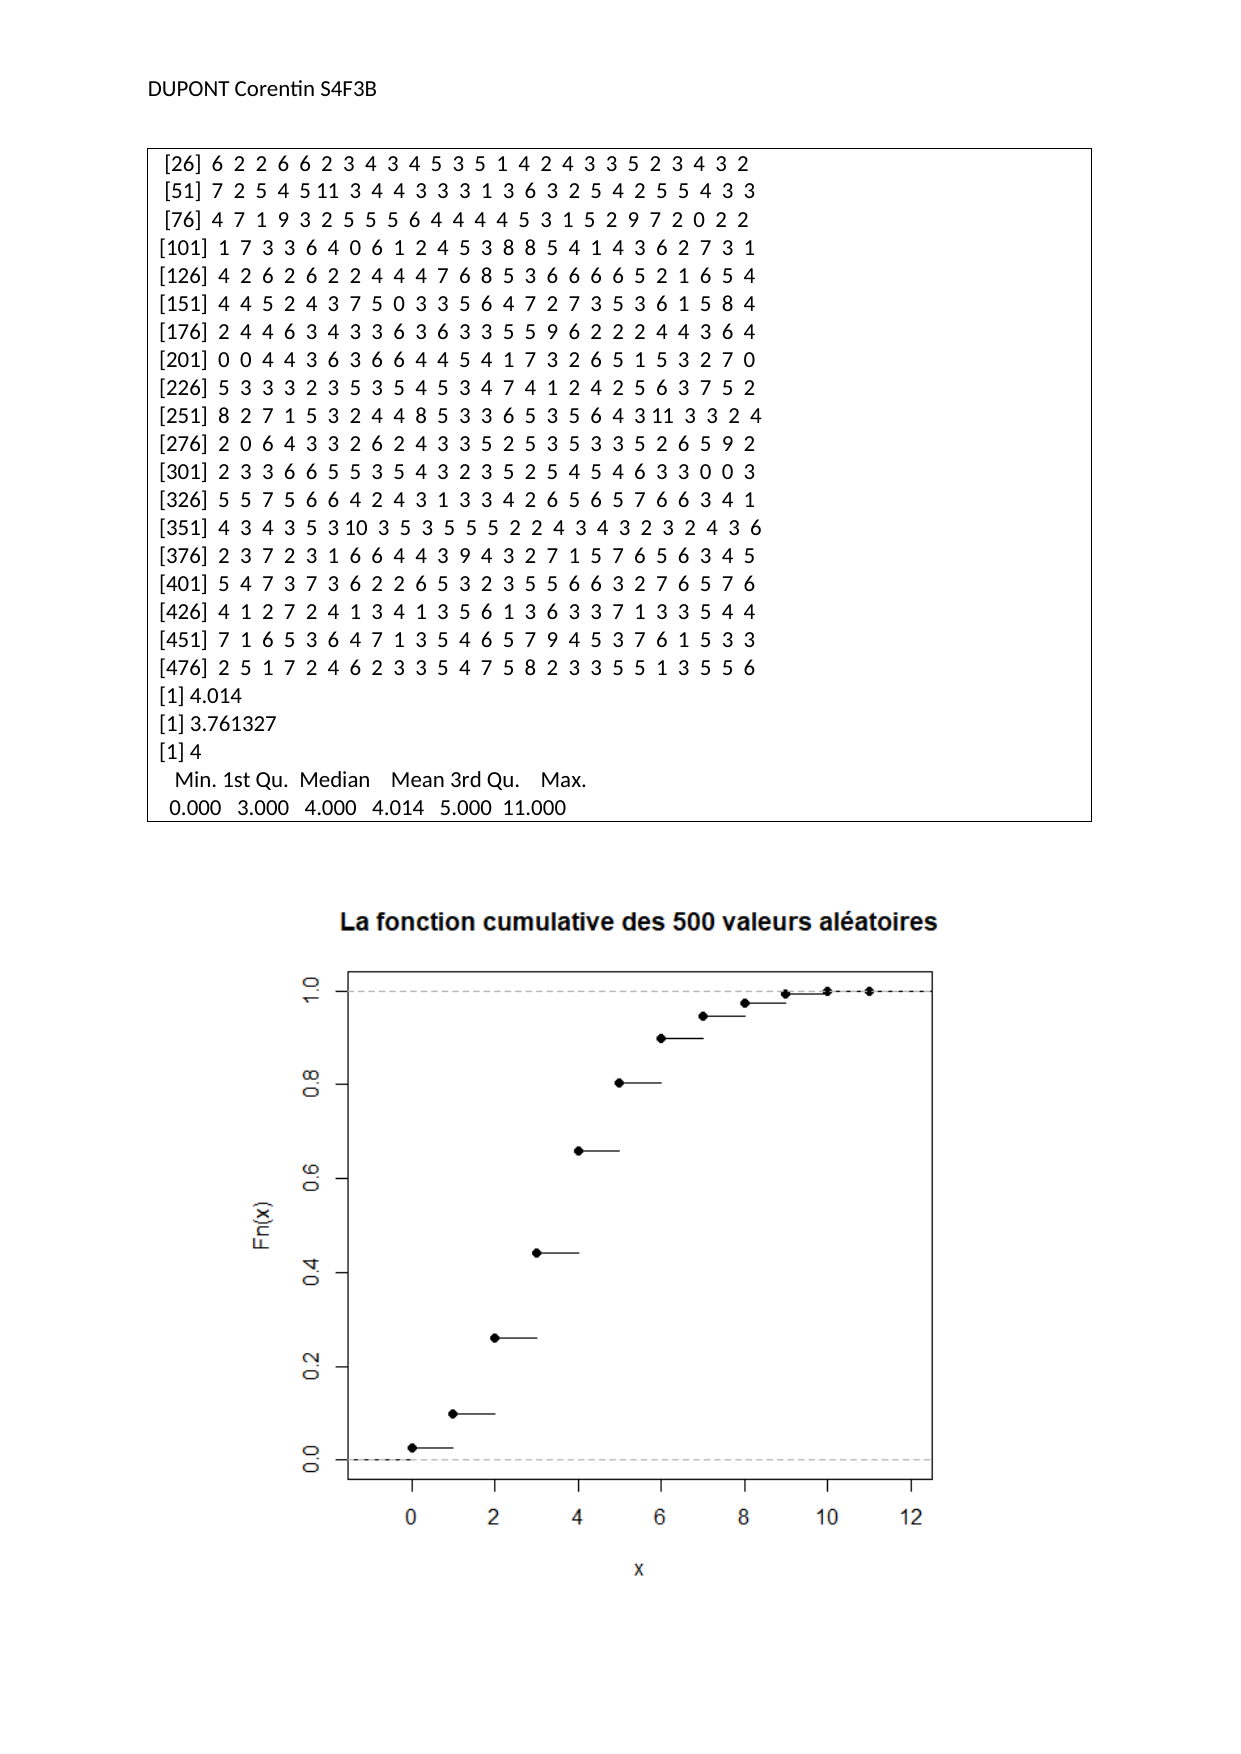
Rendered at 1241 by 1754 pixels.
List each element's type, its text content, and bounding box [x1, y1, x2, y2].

table_header [26] 6 2 2 6 6 2 3 4 3 4 5 3 5 1 4 2 4 3 3 5 2 3 4 3 2 [51] 7 2 5 4 5 11 3 4 4 3 3 3 1 3 6 3 2 5 4 2 5 5 4 3 3 [76] 4 7 1 9 3 2 5 5 5 6 4 4 4 4 5 3 1 5 2 9 7 2 0 2 2 [101] 1 7 3 3 6 4 0 6 1 2 4 5 3 8 8 5 4 1 4 3 6 2 7 3 1 [126] 4 2 6 2 6 2 2 4 4 4 7 6 8 5 3 6 6 6 6 5 2 1 6 5 4 [151] 4 4 5 2 4 3 7 5 0 3 3 5 6 4 7 2 7 3 5 3 6 1 5 8 4 [176] 2 4 4 6 3 4 3 3 6 3 6 3 3 5 5 9 6 2 2 2 4 4 3 6 4 [201] 0 0 4 4 3 6 3 6 6 4 4 5 4 1 7 3 2 6 5 1 5 3 2 7 0 [226] 5 3 3 3 2 3 5 3 5 4 5 3 4 7 4 1 2 4 2 5 6 3 7 5 2 [251] 8 2 7 1 5 3 2 4 4 8 5 3 3 6 5 3 5 6 4 3 11 3 3 2 4 [276] 2 0 6 4 3 3 2 6 2 4 3 3 5 2 5 3 5 3 3 5 2 6 5 9 2 [301] 2 3 3 6 6 5 5 3 5 4 3 2 3 5 2 5 4 5 4 6 3 3 0 0 3 [326] 5 5 7 5 6 6 4 2 4 3 1 3 3 4 2 6 5 6 5 7 6 6 3 4 1 [351] 4 3 4 3 5 3 10 3 5 3 5 5 5 2 2 4 3 4 3 2 3 2 4 3 6 [376] 2 3 7 2 3 1 6 6 4 4 3 9 4 3 2 7 1 5 7 6 5 6 3 4 5 [401] 5 4 7 3 7 3 6 2 2 6 5 3 2 3 5 5 6 6 3 2 7 6 5 7 6 [426] 4 1 2 7 2 4 1 3 4 1 3 5 6 1 3 6 3 3 7 1 3 3 5 4 4 [451] 7 1 6 5 3 6 4 7 1 3 5 4 6 5 7 9 4 5 3 7 6 1 5 3 3 [476] 2 5 1 7 2 4 6 2 3 3 5 4 7 5 8 2 3 3 5 5 1 3 5 5 6 [1] 4.014 [1] 3.761327 [1] 4 Min. 1st Qu. Median Mean 3rd Qu. Max. 0.000 3.000 4.000 4.014 5.000 11.000 [148, 149, 1091, 821]
